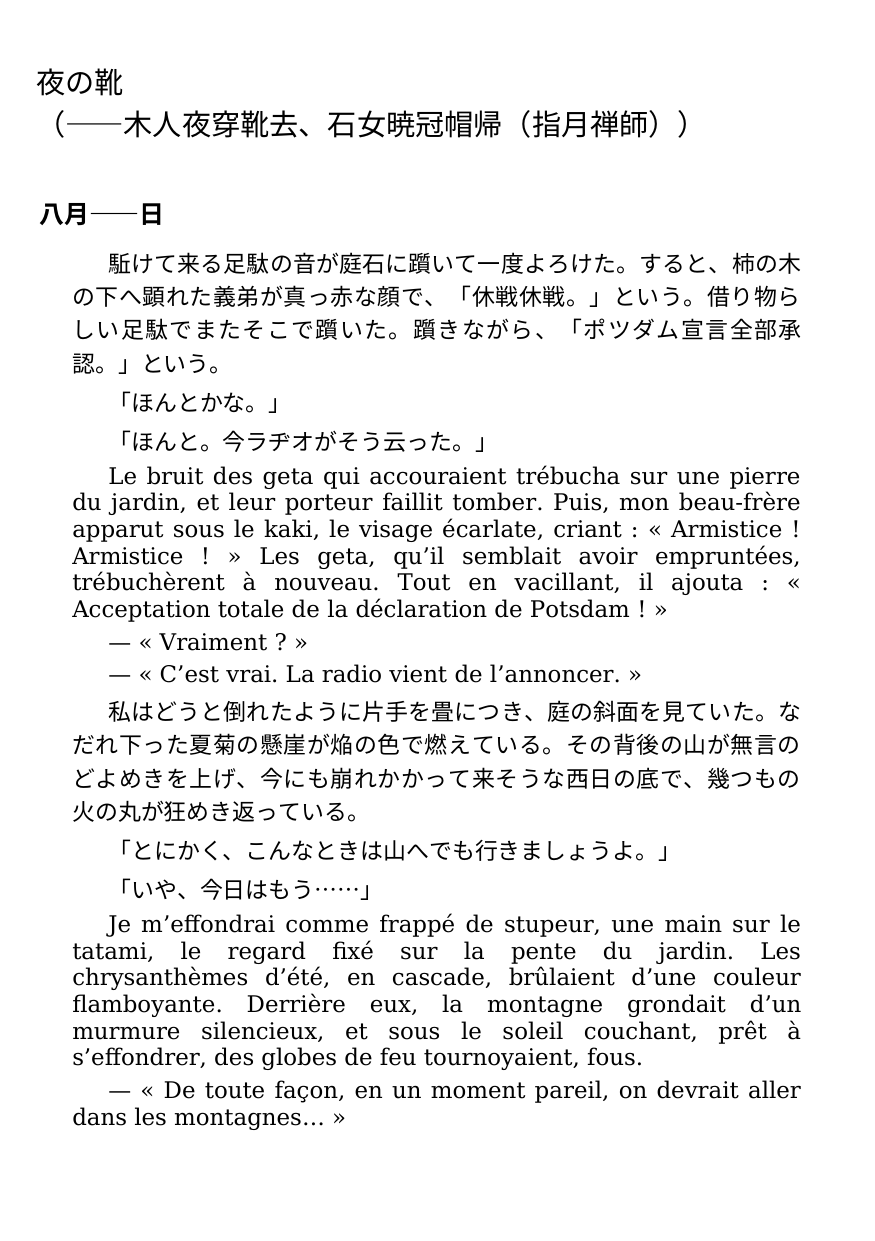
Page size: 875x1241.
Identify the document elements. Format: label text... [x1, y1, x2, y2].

text — « De toute façon, en un moment pareil, on devrait aller dans les montagnes… » [72, 1077, 802, 1131]
text — « C’est vrai. La radio vient de l’annoncer. » [72, 661, 802, 688]
text 駈けて来る足駄の音が庭石に躓いて一度よろけた。すると、柿の木の下へ顕れた義弟が真っ赤な顔で、「休戦休戦。」という。借り物らしい足駄でまたそこで躓いた。躓きながら、「ポツダム宣言全部承認。」という。 [72, 246, 802, 379]
subtitle 八月――日 [36, 192, 838, 234]
text 「ほんと。今ラヂオがそう云った。」 [72, 424, 802, 457]
subtitle 夜の靴 （――木人夜穿靴去、石女暁冠帽帰（指月禅師）） [36, 60, 838, 144]
text — « Vraiment ? » [72, 629, 802, 656]
text 私はどうと倒れたように片手を畳につき、庭の斜面を見ていた。なだれ下った夏菊の懸崖が焔の色で燃えている。その背後の山が無言のどよめきを上げ、今にも崩れかかって来そうな西日の底で、幾つもの火の丸が狂めき返っている。 [72, 694, 802, 827]
text 「とにかく、こんなときは山へでも行きましょうよ。」 [72, 833, 802, 866]
text Le bruit des geta qui accouraient trébucha sur une pierre du jardin, et leur porteur faillit tomber. Puis, mon beau-frère apparut sous le kaki, le visage écarlate, criant : « Armistice ! Armistice ! » Les geta, qu’il semblait avoir empruntées, trébuchèrent à nouveau. Tout en vacillant, il ajouta : « Acceptation totale de la déclaration de Potsdam ! » [72, 463, 802, 623]
text Je m’effondrai comme frappé de stupeur, une main sur le tatami, le regard fixé sur la pente du jardin. Les chrysanthèmes d’été, en cascade, brûlaient d’une couleur flamboyante. Derrière eux, la montagne grondait d’un murmure silencieux, et sous le soleil couchant, prêt à s’effondrer, des globes de feu tournoyaient, fous. [72, 911, 802, 1071]
text 「ほんとかな。」 [72, 384, 802, 418]
text 「いや、今日はもう……」 [72, 872, 802, 905]
